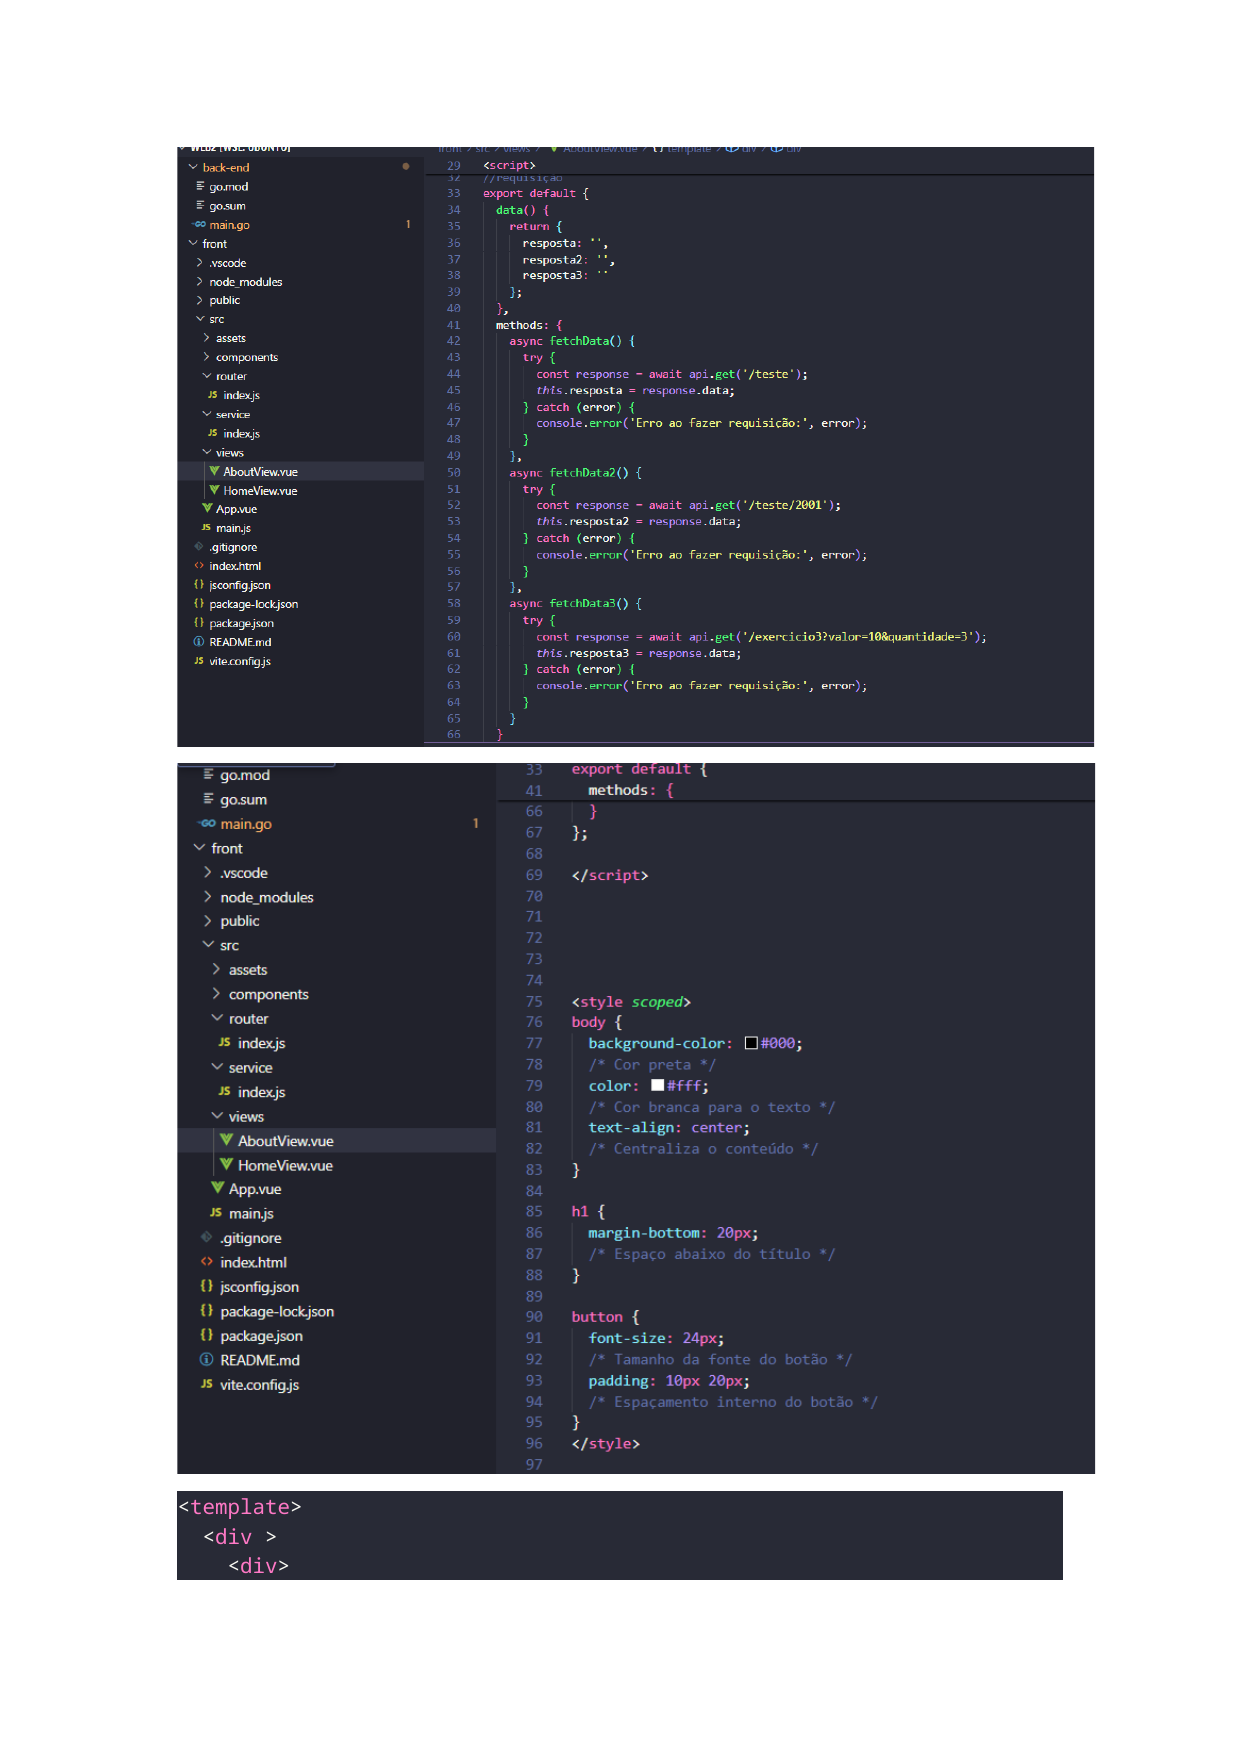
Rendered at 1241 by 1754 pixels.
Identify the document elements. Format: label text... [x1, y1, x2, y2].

text <div > [177, 1521, 1063, 1550]
text <template> [177, 1491, 1063, 1521]
text <div> [177, 1550, 1063, 1580]
